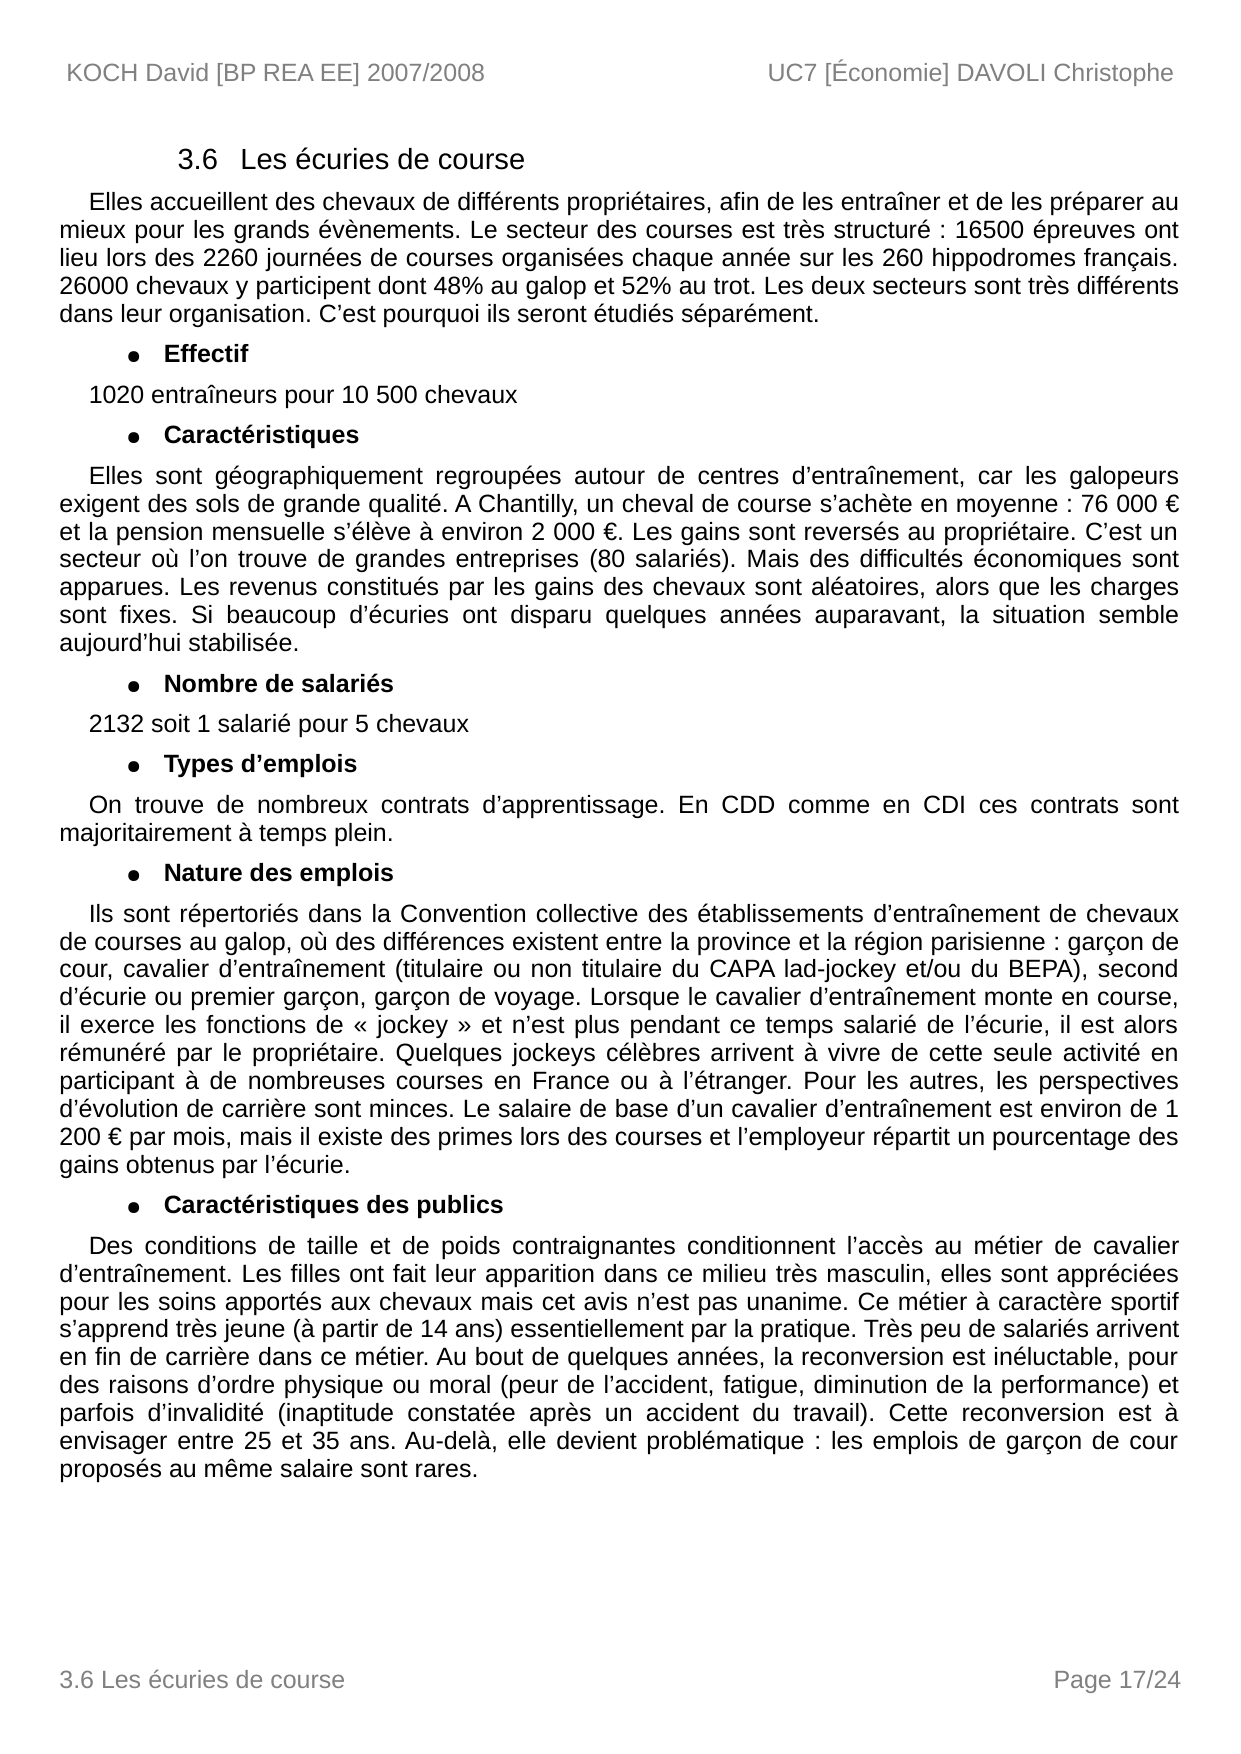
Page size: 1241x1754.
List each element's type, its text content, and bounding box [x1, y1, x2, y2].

list Types d’emplois [97, 750, 1181, 778]
text 2132 soit 1 salarié pour 5 chevaux [59, 710, 1181, 738]
text Elles accueillent des chevaux de différents propriétaires, afin de les entraîner et de les préparer au mieux pour les grands évènements. Le secteur des courses est très structuré : 16500 épreuves ont lieu lors des 2260 journées de courses organisées chaque année sur les 260 hippodromes français. 26000 chevaux y participent dont 48% au galop et 52% au trot. Les deux secteurs sont très différents dans leur organisation. C’est pourquoi ils seront étudiés séparément. [59, 188, 1181, 328]
text 1020 entraîneurs pour 10 500 chevaux [59, 381, 1181, 408]
text Ils sont répertoriés dans la Convention collective des établissements d’entraînement de chevaux de courses au galop, où des différences existent entre la province et la région parisienne : garçon de cour, cavalier d’entraînement (titulaire ou non titulaire du CAPA lad-jockey et/ou du BEPA), second d’écurie ou premier garçon, garçon de voyage. Lorsque le cavalier d’entraînement monte en course, il exerce les fonctions de « jockey » et n’est plus pendant ce temps salarié de l’écurie, il est alors rémunéré par le propriétaire. Quelques jockeys célèbres arrivent à vivre de cette seule activité en participant à de nombreuses courses en France ou à l’étranger. Pour les autres, les perspectives d’évolution de carrière sont minces. Le salaire de base d’un cavalier d’entraînement est environ de 1 200 € par mois, mais il existe des primes lors des courses et l’employeur répartit un pourcentage des gains obtenus par l’écurie. [59, 899, 1181, 1178]
list Nature des emplois [97, 859, 1181, 887]
text Des conditions de taille et de poids contraignantes conditionnent l’accès au métier de cavalier d’entraînement. Les filles ont fait leur apparition dans ce milieu très masculin, elles sont appréciées pour les soins apportés aux chevaux mais cet avis n’est pas unanime. Ce métier à caractère sportif s’apprend très jeune (à partir de 14 ans) essentiellement par la pratique. Très peu de salariés arrivent en fin de carrière dans ce métier. Au bout de quelques années, la reconversion est inéluctable, pour des raisons d’ordre physique ou moral (peur de l’accident, fatigue, diminution de la performance) et parfois d’invalidité (inaptitude constatée après un accident du travail). Cette reconversion est à envisager entre 25 et 35 ans. Au-delà, elle devient problématique : les emplois de garçon de cour proposés au même salaire sont rares. [59, 1231, 1181, 1483]
list Effectif [97, 340, 1181, 368]
subtitle Les écuries de course [59, 143, 1181, 176]
text On trouve de nombreux contrats d’apprentissage. En CDD comme en CDI ces contrats sont majoritairement à temps plein. [59, 791, 1181, 846]
list Caractéristiques [97, 421, 1181, 449]
text Elles sont géographiquement regroupées autour de centres d’entraînement, car les galopeurs exigent des sols de grande qualité. A Chantilly, un cheval de course s’achète en moyenne : 76 000 € et la pension mensuelle s’élève à environ 2 000 €. Les gains sont reversés au propriétaire. C’est un secteur où l’on trouve de grandes entreprises (80 salariés). Mais des difficultés économiques sont apparues. Les revenus constitués par les gains des chevaux sont aléatoires, alors que les charges sont fixes. Si beaucoup d’écuries ont disparu quelques années auparavant, la situation semble aujourd’hui stabilisée. [59, 461, 1181, 657]
list Caractéristiques des publics [97, 1191, 1181, 1219]
list Nombre de salariés [97, 669, 1181, 697]
